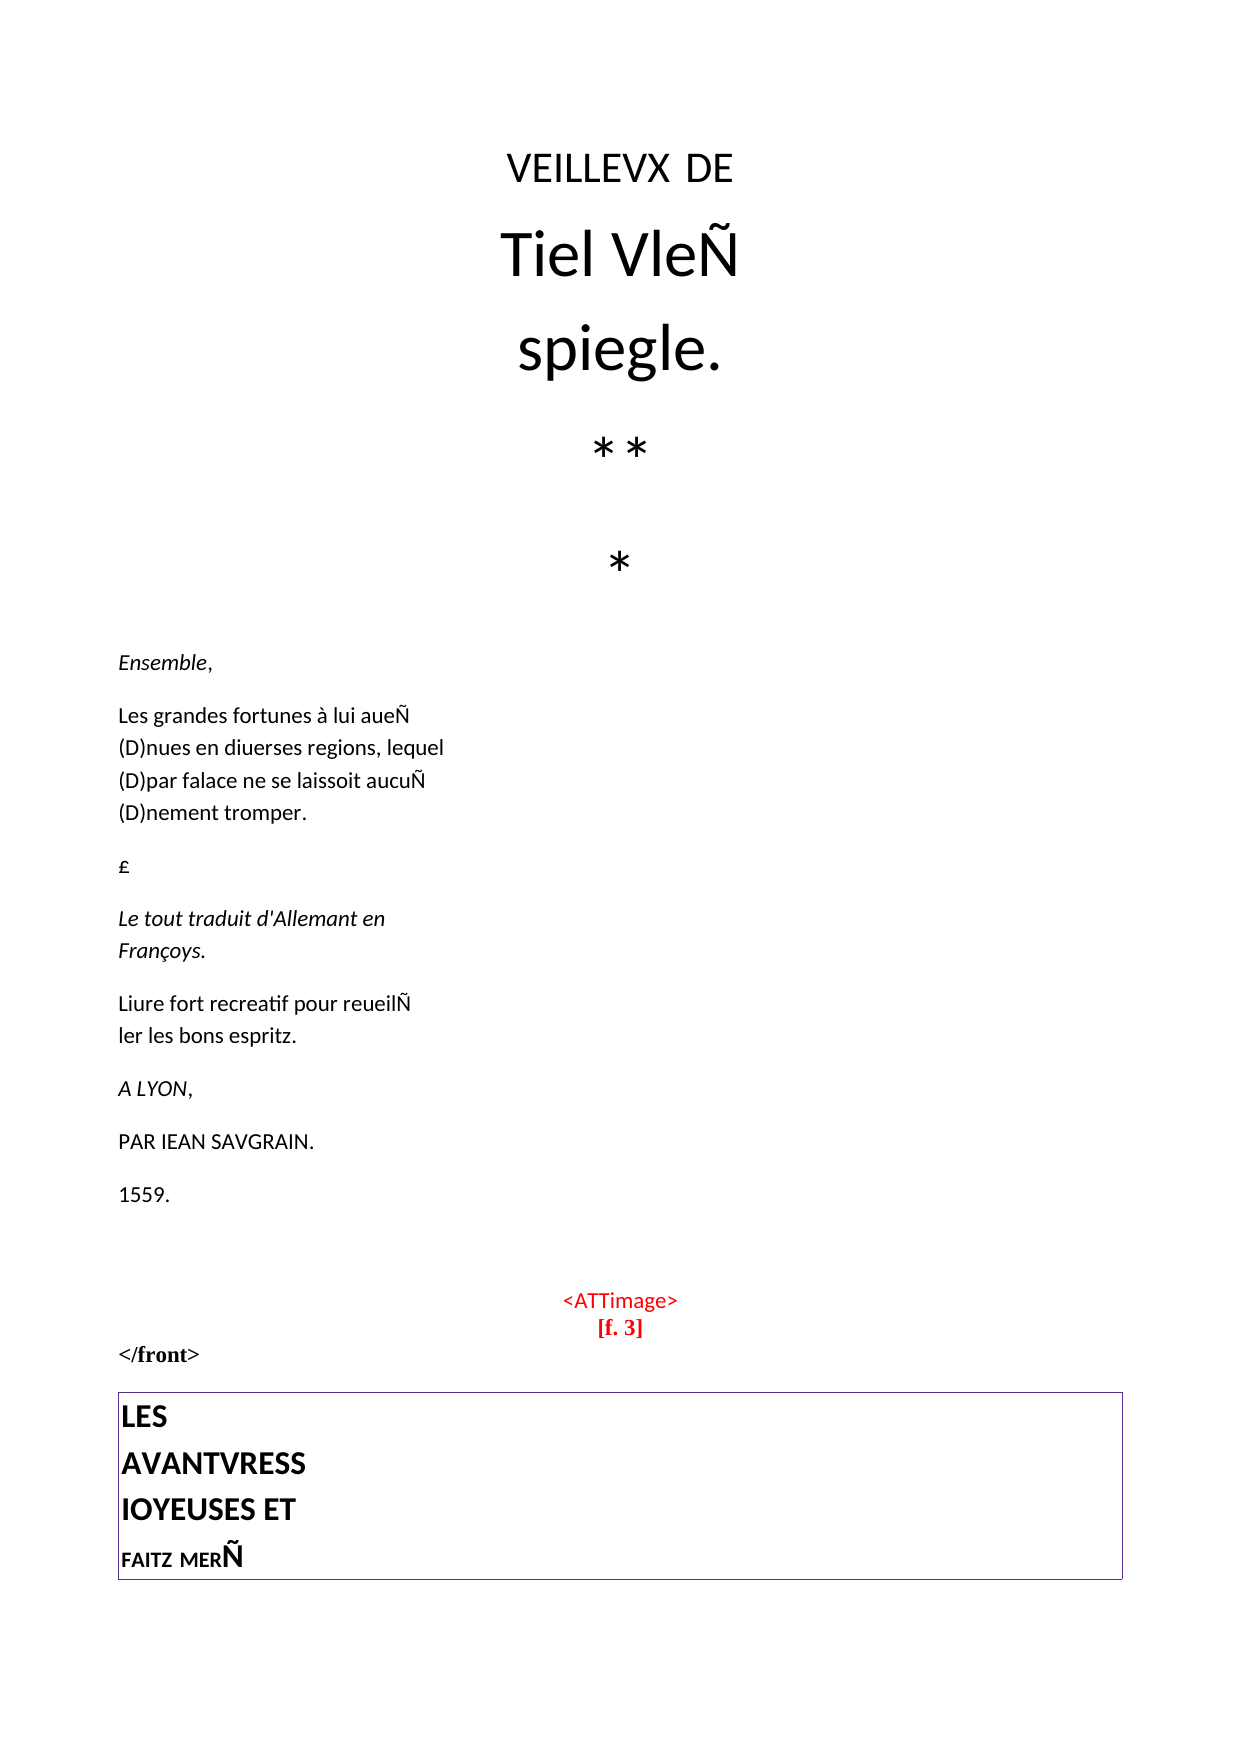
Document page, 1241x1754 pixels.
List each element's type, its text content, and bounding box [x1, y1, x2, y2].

text Les avantvresS ioyeuses et faitz merÑ [119, 1393, 1122, 1579]
text <ATTimage> [f. 3] [118, 1286, 1122, 1341]
text Ensemble, [118, 648, 1122, 676]
text ** [118, 419, 1122, 501]
text Liure fort recreatif pour reueilÑ ler les bons espritz. [118, 989, 1122, 1049]
text Le tout traduit d'Allemant en Françoys. [118, 904, 1122, 964]
text 1559. [118, 1180, 1122, 1208]
text £ [118, 851, 1122, 879]
text A LYON, [118, 1074, 1122, 1102]
text Les grandes fortunes à lui aueÑ (D)nues en diuerses regions, lequel (D)par falace ne se laissoit aucuÑ (D)nement tromper. [118, 701, 1122, 826]
text * [118, 534, 1122, 615]
text veillevx de Tiel VleÑ spiegle. [118, 118, 1122, 387]
text </front> [118, 1341, 1122, 1367]
text PAR iean savgrain. [118, 1127, 1122, 1155]
